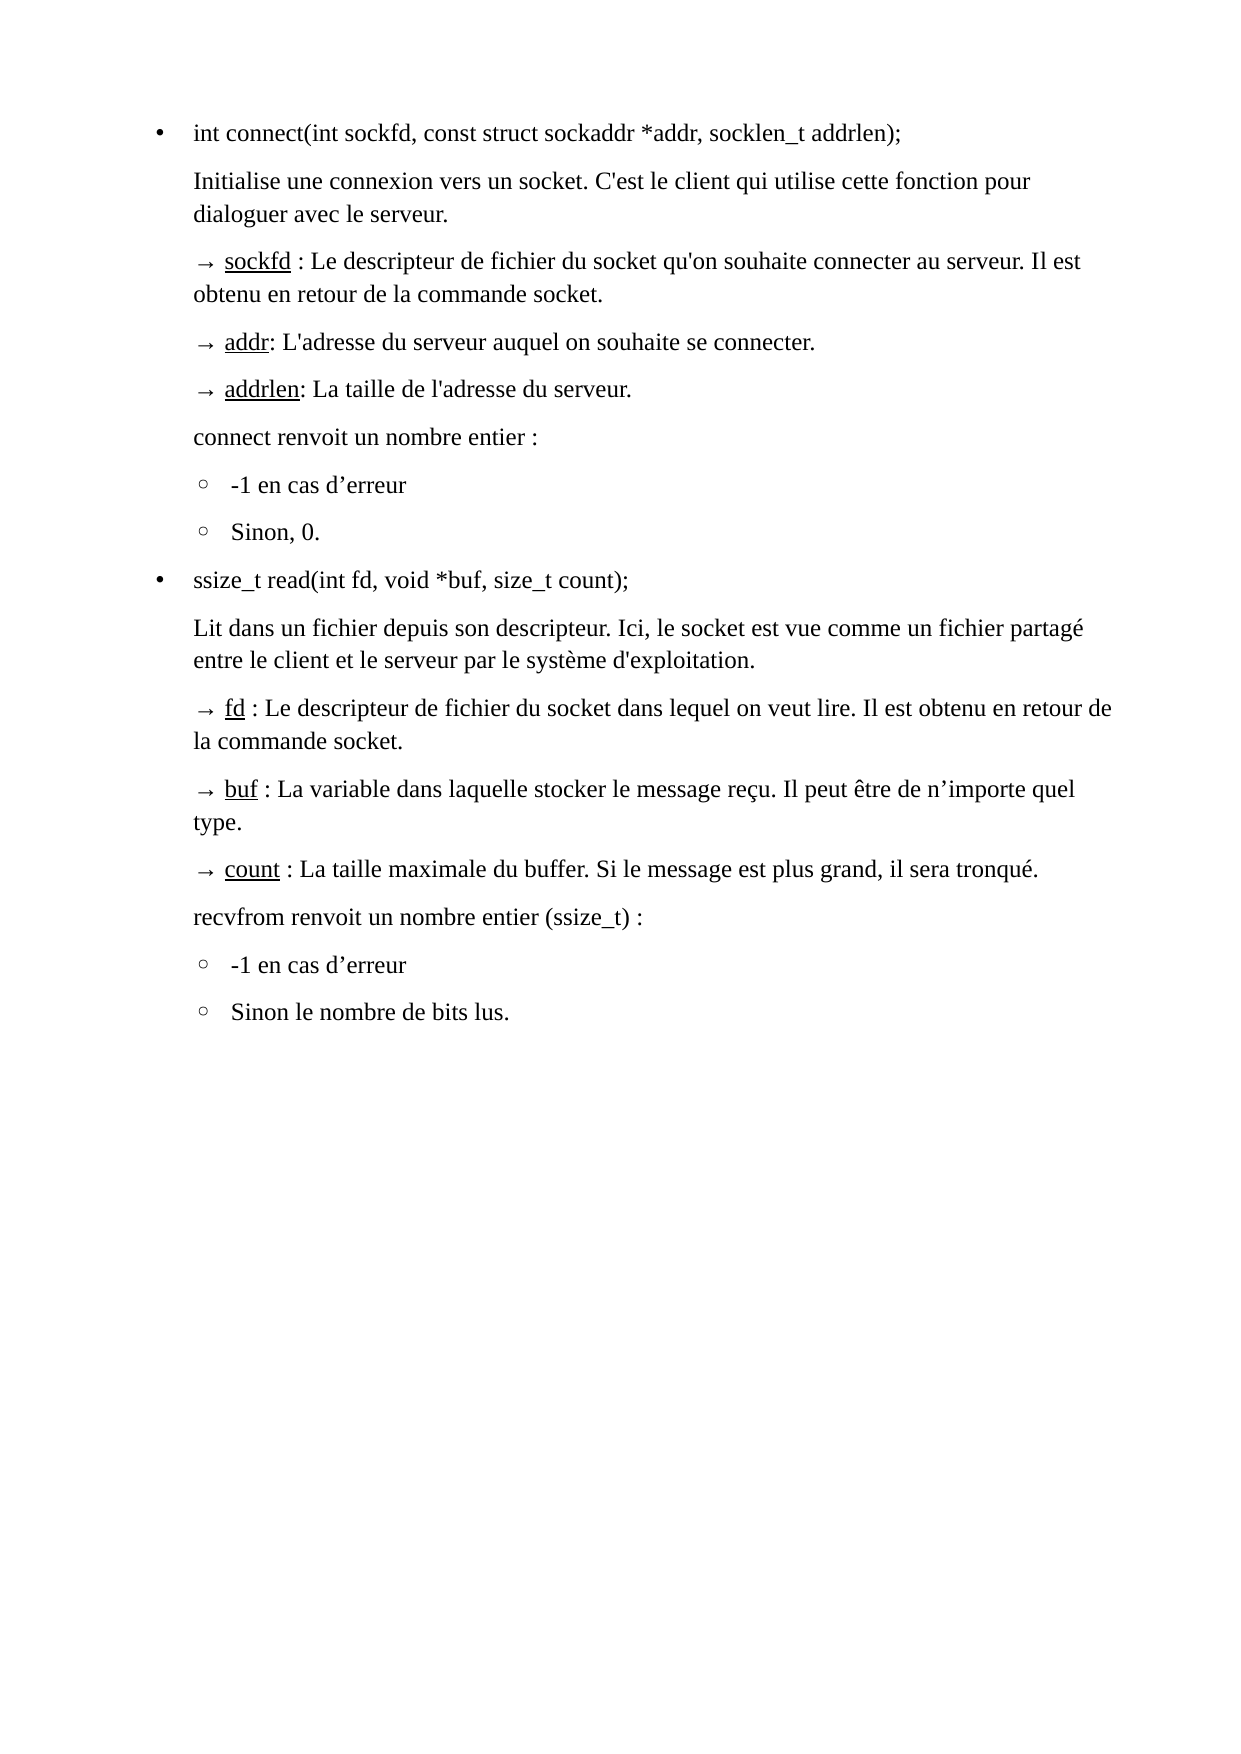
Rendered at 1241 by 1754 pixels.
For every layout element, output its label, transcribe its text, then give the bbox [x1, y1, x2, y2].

list Initialise une connexion vers un socket. C'est le client qui utilise cette fonction pour dialoguer avec le serveur. [156, 166, 1122, 227]
list → count : La taille maximale du buffer. Si le message est plus grand, il sera tronqué. [156, 854, 1122, 883]
list Lit dans un fichier depuis son descripteur. Ici, le socket est vue comme un fichier partagé entre le client et le serveur par le système d'exploitation. [156, 613, 1122, 674]
list → addrlen: La taille de l'adresse du serveur. [156, 374, 1122, 403]
list Sinon, 0. [193, 517, 1122, 546]
list -1 en cas d’erreur [193, 470, 1122, 498]
list ssize_t read(int fd, void *buf, size_t count); [156, 565, 1122, 594]
list → addr: L'adresse du serveur auquel on souhaite se connecter. [156, 327, 1122, 356]
list → buf : La variable dans laquelle stocker le message reçu. Il peut être de n’importe quel type. [156, 774, 1122, 836]
list → sockfd : Le descripteur de fichier du socket qu'on souhaite connecter au serveur. Il est obtenu en retour de la commande socket. [156, 246, 1122, 308]
list recvfrom renvoit un nombre entier (ssize_t) : [156, 902, 1122, 931]
list int connect(int sockfd, const struct sockaddr *addr, socklen_t addrlen); [156, 118, 1122, 147]
list connect renvoit un nombre entier : [156, 422, 1122, 451]
list Sinon le nombre de bits lus. [193, 997, 1122, 1026]
list -1 en cas d’erreur [193, 950, 1122, 978]
list → fd : Le descripteur de fichier du socket dans lequel on veut lire. Il est obtenu en retour de la commande socket. [156, 693, 1122, 755]
